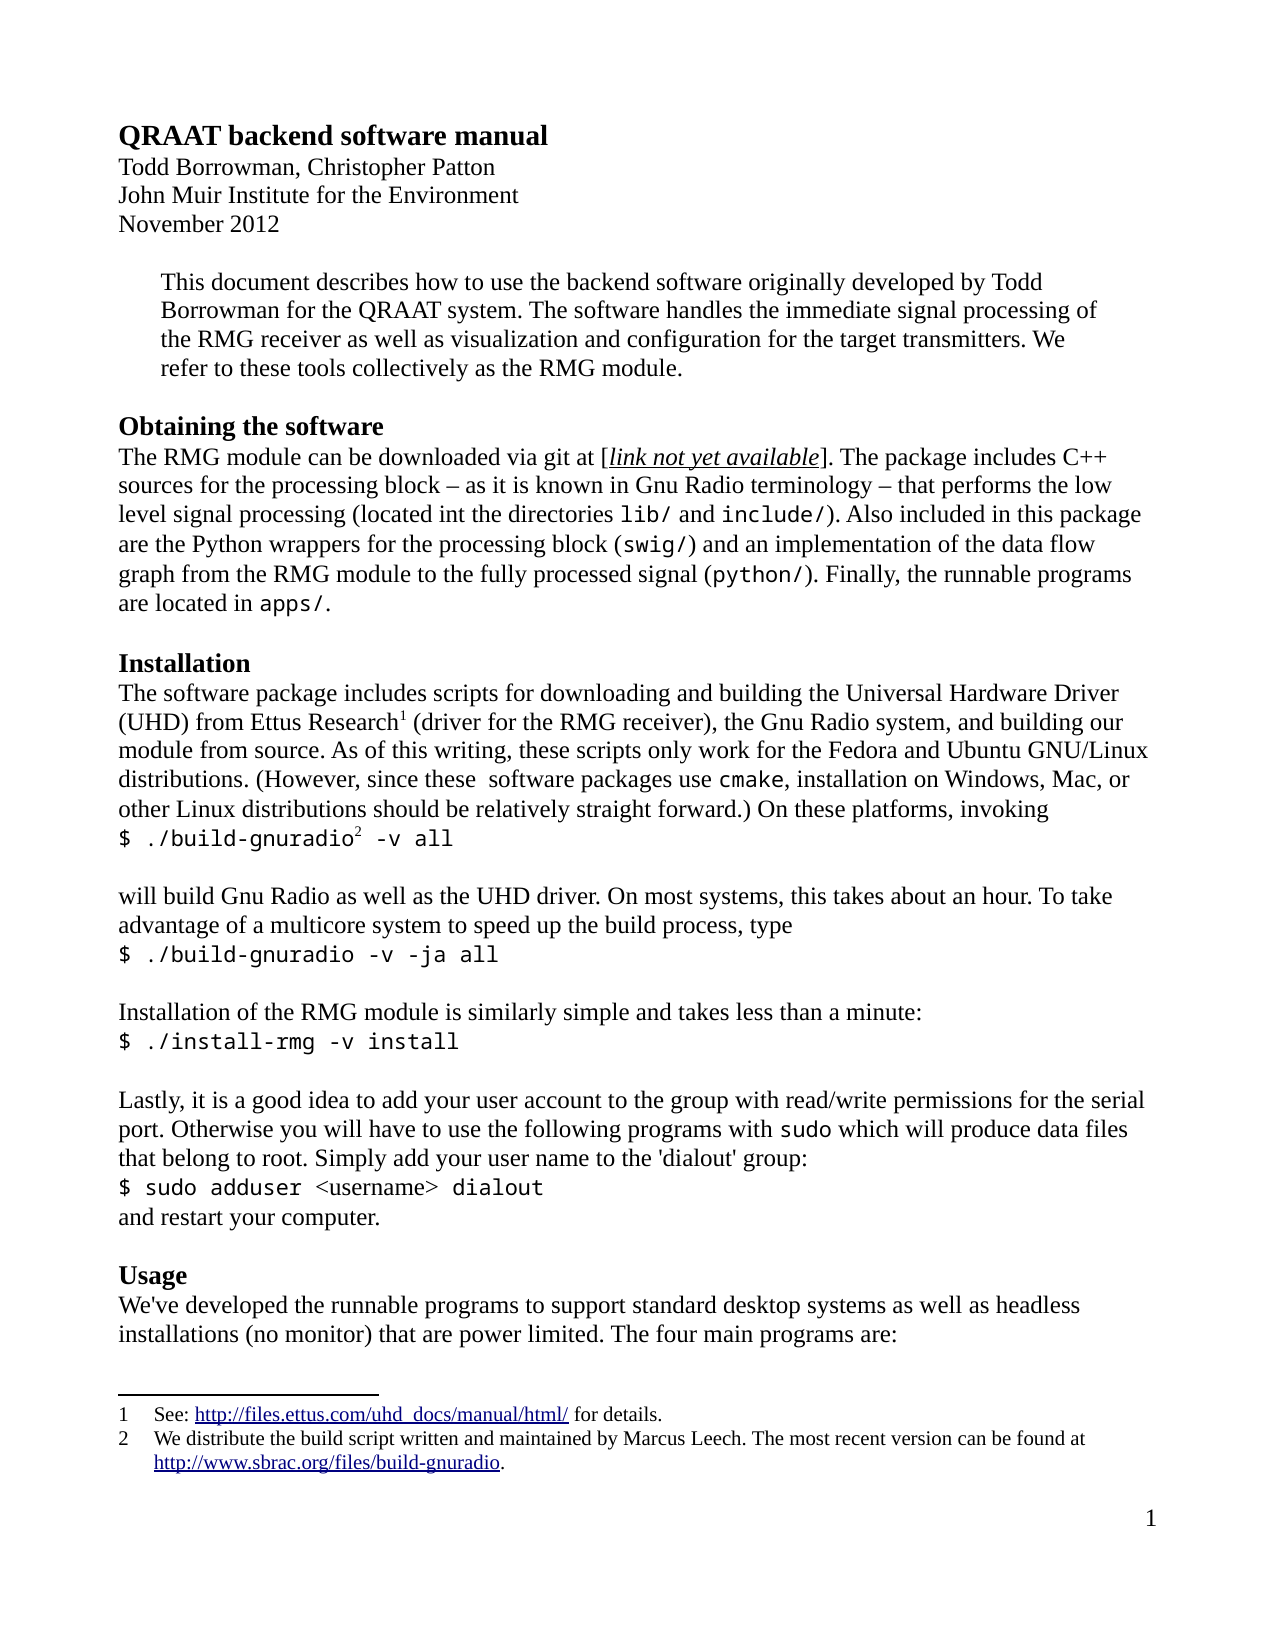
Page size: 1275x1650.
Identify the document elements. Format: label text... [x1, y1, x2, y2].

text $ sudo adduser <username> dialout [118, 1172, 1157, 1202]
text Installation [118, 647, 1157, 678]
text Obtaining the software [118, 410, 1157, 442]
text John Muir Institute for the Environment [118, 180, 1157, 209]
text November 2012 [118, 209, 1157, 238]
text will build Gnu Radio as well as the UHD driver. On most systems, this takes about an hour. To take advantage of a multicore system to speed up the build process, type [118, 881, 1157, 939]
text The software package includes scripts for downloading and building the Universal Hardware Driver (UHD) from Ettus Research (driver for the RMG receiver), the Gnu Radio system, and building our module from source. As of this writing, these scripts only work for the Fedora and Ubuntu GNU/Linux distributions. (However, since these software packages use cmake, installation on Windows, Mac, or other Linux distributions should be relatively straight forward.) On these platforms, invoking [118, 678, 1157, 823]
text QRAAT backend software manual [118, 118, 1157, 152]
text Lastly, it is a good idea to add your user account to the group with read/write permissions for the serial port. Otherwise you will have to use the following programs with sudo which will produce data files that belong to root. Simply add your user name to the 'dialout' group: [118, 1085, 1157, 1172]
text See: http://files.ettus.com/uhd_docs/manual/html/ for details. [118, 1401, 1157, 1426]
text The RMG module can be downloaded via git at [link not yet available]. The package includes C++ sources for the processing block – as it is known in Gnu Radio terminology – that performs the low level signal processing (located int the directories lib/ and include/). Also included in this package are the Python wrappers for the processing block (swig/) and an implementation of the data flow graph from the RMG module to the fully processed signal (python/). Finally, the runnable programs are located in apps/. [118, 442, 1157, 618]
text We've developed the runnable programs to support standard desktop systems as well as headless installations (no monitor) that are power limited. The four main programs are: [118, 1291, 1157, 1348]
text Installation of the RMG module is similarly simple and takes less than a minute: [118, 997, 1157, 1026]
text This document describes how to use the backend software originally developed by Todd Borrowman for the QRAAT system. The software handles the immediate signal processing of the RMG receiver as well as visualization and configuration for the target transmitters. We refer to these tools collectively as the RMG module. [160, 267, 1112, 382]
text $ ./install-rmg -v install [118, 1026, 1157, 1056]
text We distribute the build script written and maintained by Marcus Leech. The most recent version can be found at http://www.sbrac.org/files/build-gnuradio. [118, 1426, 1157, 1474]
text Todd Borrowman, Christopher Patton [118, 152, 1157, 180]
text Usage [118, 1259, 1157, 1291]
text $ ./build-gnuradio -v all [118, 823, 1157, 853]
text $ ./build-gnuradio -v -ja all [118, 939, 1157, 969]
text and restart your computer. [118, 1202, 1157, 1231]
